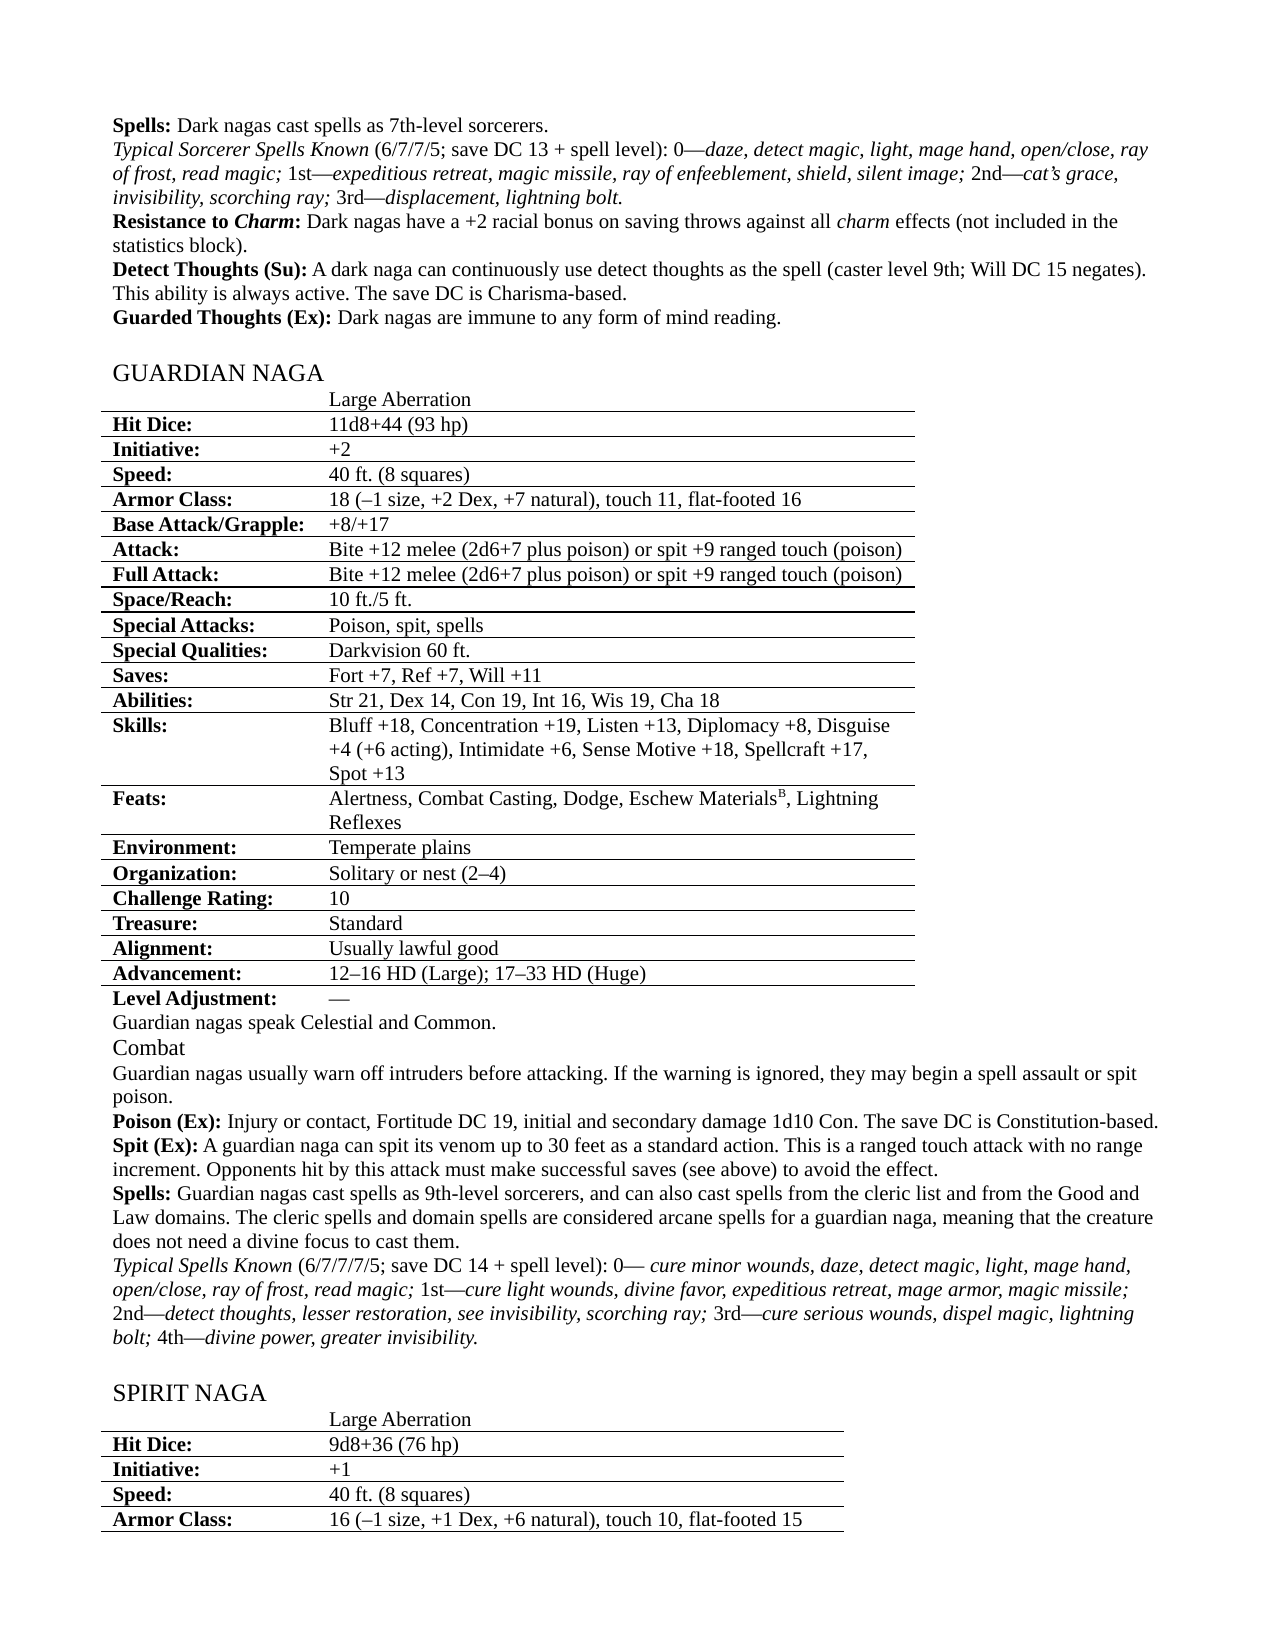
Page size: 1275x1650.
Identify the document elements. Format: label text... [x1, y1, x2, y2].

table_cell 10 [318, 886, 915, 909]
table_cell 12–16 HD (Large); 17–33 HD (Huge) [318, 961, 915, 985]
table_cell Hit Dice: [101, 1432, 318, 1456]
table_cell Darkvision 60 ft. [318, 638, 915, 662]
table_cell Abilities: [101, 688, 317, 712]
table_cell Skills: [101, 713, 317, 785]
table_header [101, 1407, 318, 1431]
text Detect Thoughts (Su): A dark naga can continuously use detect thoughts as the spell (caster level 9th; Will DC 15 negates). This ability is always active. The save DC is Charisma-based. [112, 257, 1162, 305]
text Spells: Dark nagas cast spells as 7th-level sorcerers. [112, 112, 1162, 137]
table_header Large Aberration [318, 387, 915, 411]
table_cell Initiative: [101, 1457, 318, 1481]
table_cell Level Adjustment: [101, 986, 317, 1010]
table_cell Bite +12 melee (2d6+7 plus poison) or spit +9 ranged touch (poison) [318, 562, 915, 586]
text Guardian nagas usually warn off intruders before attacking. If the warning is ignored, they may begin a spell assault or spit poison. [112, 1060, 1162, 1108]
table_cell +8/+17 [318, 512, 915, 536]
table_cell Fort +7, Ref +7, Will +11 [318, 663, 915, 687]
table_cell 18 (–1 size, +2 Dex, +7 natural), touch 11, flat-footed 16 [318, 487, 915, 511]
table_cell Bluff +18, Concentration +19, Listen +13, Diplomacy +8, Disguise +4 (+6 acting), Intimidate +6, Sense Motive +18, Spellcraft +17, Spot +13 [318, 713, 915, 785]
text Guardian nagas speak Celestial and Common. [112, 1010, 1162, 1034]
table_cell Usually lawful good [318, 936, 915, 960]
table_cell 11d8+44 (93 hp) [318, 412, 915, 436]
table_cell 16 (–1 size, +1 Dex, +6 natural), touch 10, flat-footed 15 [318, 1507, 844, 1531]
table_cell Organization: [101, 860, 317, 884]
table_cell Attack: [101, 537, 317, 561]
table_cell +1 [318, 1457, 844, 1481]
table_cell Space/Reach: [101, 588, 317, 611]
table_cell Feats: [101, 786, 317, 834]
table_cell Base Attack/Grapple: [101, 512, 317, 536]
table_cell Bite +12 melee (2d6+7 plus poison) or spit +9 ranged touch (poison) [318, 537, 915, 561]
table_cell Full Attack: [101, 562, 317, 586]
table_cell Environment: [101, 835, 317, 859]
text Poison (Ex): Injury or contact, Fortitude DC 19, initial and secondary damage 1d10 Con. The save DC is Constitution-based. [112, 1108, 1162, 1133]
table_cell 40 ft. (8 squares) [318, 1482, 844, 1506]
table_cell Alignment: [101, 936, 317, 960]
text Spells: Guardian nagas cast spells as 9th-level sorcerers, and can also cast spells from the cleric list and from the Good and Law domains. The cleric spells and domain spells are considered arcane spells for a guardian naga, meaning that the creature does not need a divine focus to cast them. [112, 1181, 1162, 1253]
text SPIRIT NAGA [112, 1378, 1162, 1407]
table_cell Saves: [101, 663, 317, 687]
table_cell Armor Class: [101, 1507, 318, 1531]
table_cell Advancement: [101, 961, 317, 985]
table_cell Poison, spit, spells [318, 613, 915, 637]
table_cell Alertness, Combat Casting, Dodge, Eschew MaterialsB, Lightning Reflexes [318, 786, 915, 834]
text Spit (Ex): A guardian naga can spit its venom up to 30 feet as a standard action. This is a ranged touch attack with no range increment. Opponents hit by this attack must make successful saves (see above) to avoid the effect. [112, 1133, 1162, 1181]
text Combat [112, 1034, 1162, 1060]
text Resistance to Charm: Dark nagas have a +2 racial bonus on saving throws against all charm effects (not included in the statistics block). [112, 209, 1162, 257]
table_cell Treasure: [101, 911, 317, 935]
table_cell 40 ft. (8 squares) [318, 462, 915, 486]
table_cell Initiative: [101, 437, 317, 461]
text Typical Spells Known (6/7/7/7/5; save DC 14 + spell level): 0— cure minor wounds, daze, detect magic, light, mage hand, open/close, ray of frost, read magic; 1st—cure light wounds, divine favor, expeditious retreat, mage armor, magic missile; 2nd—detect thoughts, lesser restoration, see invisibility, scorching ray; 3rd—cure serious wounds, dispel magic, lightning bolt; 4th—divine power, greater invisibility. [112, 1253, 1162, 1349]
table_cell Challenge Rating: [101, 886, 317, 909]
table_cell Speed: [101, 462, 317, 486]
table_cell Speed: [101, 1482, 318, 1506]
table_cell Solitary or nest (2–4) [318, 860, 915, 884]
text Guarded Thoughts (Ex): Dark nagas are immune to any form of mind reading. [112, 305, 1162, 329]
table_cell Hit Dice: [101, 412, 317, 436]
table_cell 9d8+36 (76 hp) [318, 1432, 844, 1456]
table_cell — [318, 986, 915, 1010]
table_cell Standard [318, 911, 915, 935]
table_cell Temperate plains [318, 835, 915, 859]
table_cell Armor Class: [101, 487, 317, 511]
table_cell 10 ft./5 ft. [318, 588, 915, 611]
table_cell Special Qualities: [101, 638, 317, 662]
table_cell Special Attacks: [101, 613, 317, 637]
table_header [101, 387, 317, 411]
table_cell +2 [318, 437, 915, 461]
table_header Large Aberration [318, 1407, 844, 1431]
table_cell Str 21, Dex 14, Con 19, Int 16, Wis 19, Cha 18 [318, 688, 915, 712]
text GUARDIAN NAGA [112, 358, 1162, 387]
text Typical Sorcerer Spells Known (6/7/7/5; save DC 13 + spell level): 0—daze, detect magic, light, mage hand, open/close, ray of frost, read magic; 1st—expeditious retreat, magic missile, ray of enfeeblement, shield, silent image; 2nd—cat’s grace, invisibility, scorching ray; 3rd—displacement, lightning bolt. [112, 137, 1162, 209]
